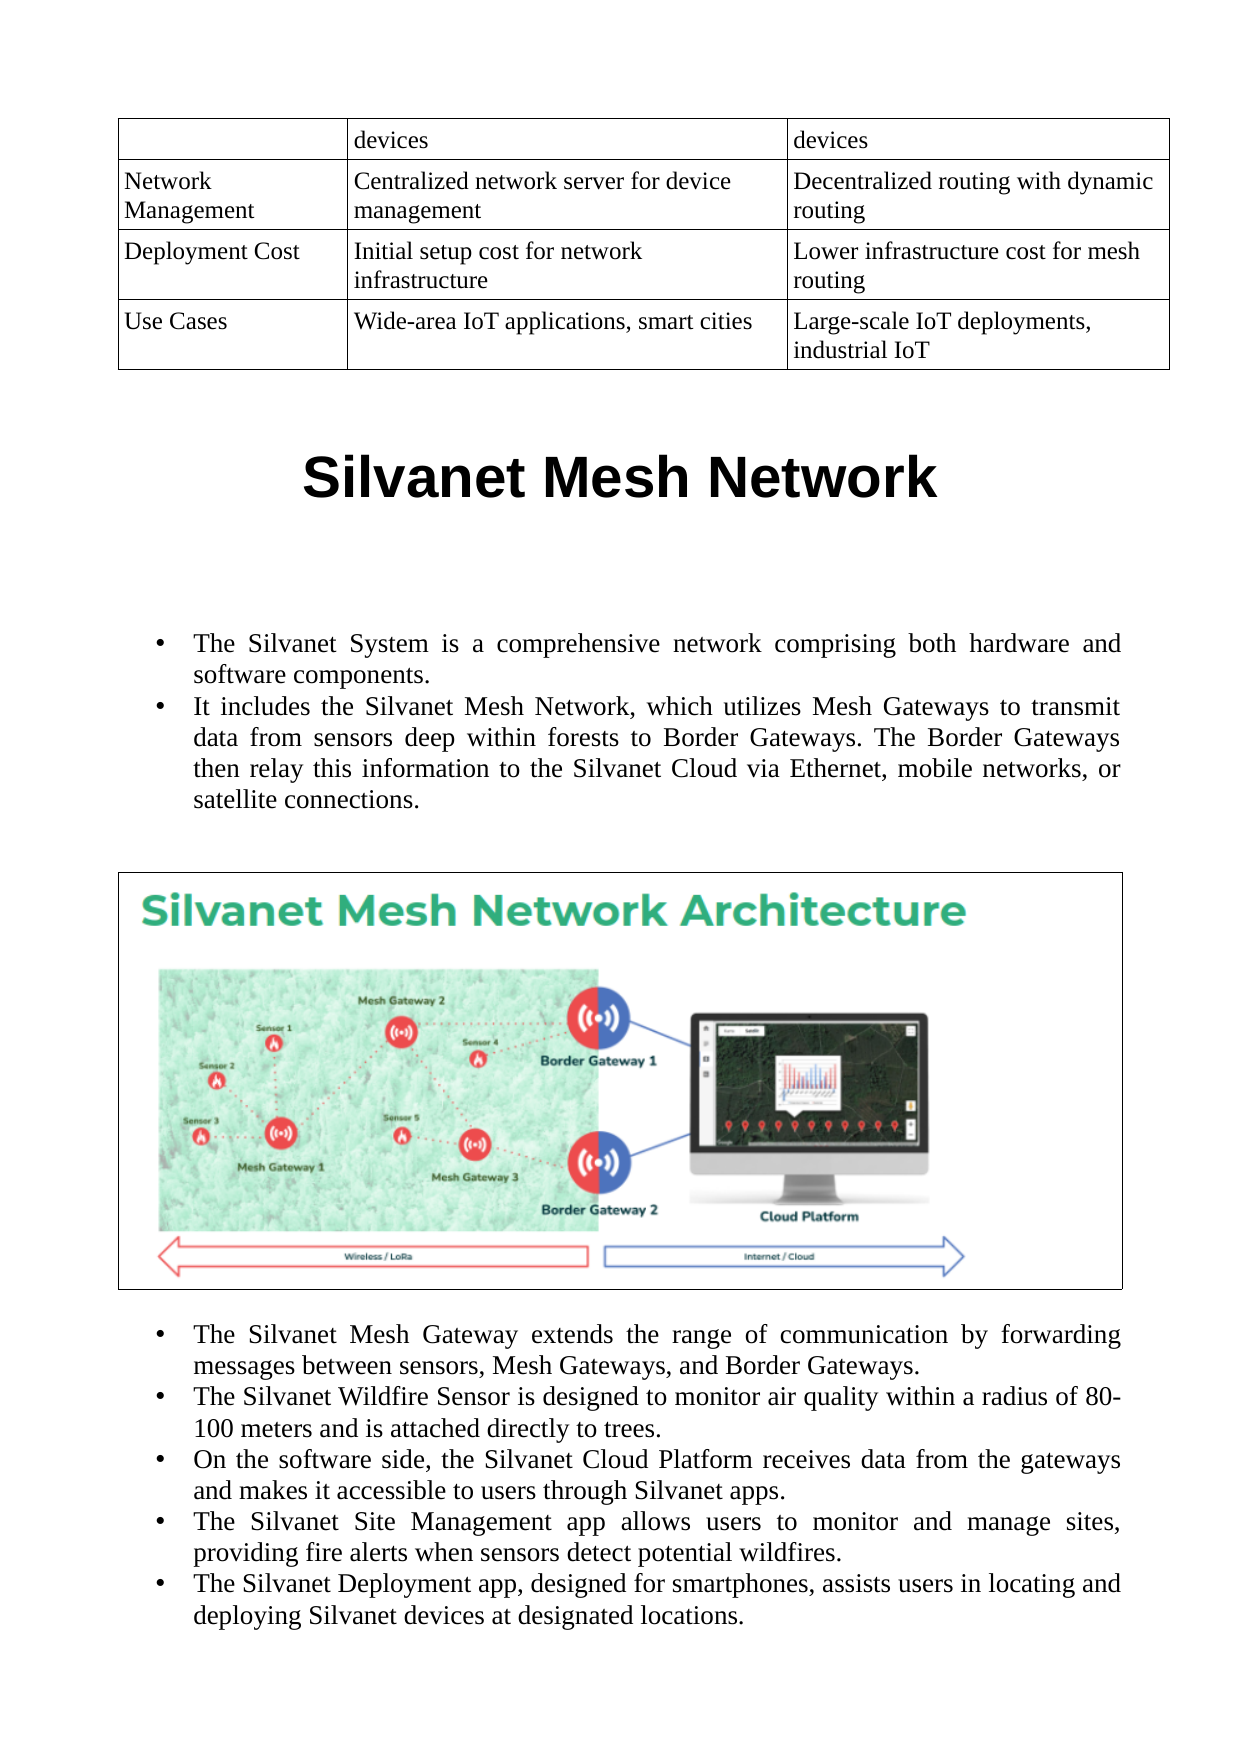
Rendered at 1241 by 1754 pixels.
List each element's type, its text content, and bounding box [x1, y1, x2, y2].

table_cell devices [788, 119, 1169, 159]
table_cell Centralized network server for device management [348, 160, 787, 229]
list The Silvanet Mesh Gateway extends the range of communication by forwarding messages between sensors, Mesh Gateways, and Border Gateways. [156, 1318, 1122, 1380]
list The Silvanet System is a comprehensive network comprising both hardware and software components. [156, 627, 1122, 689]
table_cell Wide-area IoT applications, smart cities [348, 300, 787, 369]
table_cell devices [348, 119, 787, 159]
table_cell Large-scale IoT deployments, industrial IoT [788, 300, 1169, 369]
list The Silvanet Site Management app allows users to monitor and manage sites, providing fire alerts when sensors detect potential wildfires. [156, 1505, 1122, 1568]
table_cell Decentralized routing with dynamic routing [788, 160, 1169, 229]
table_cell [119, 119, 347, 159]
table_cell Use Cases [119, 300, 347, 369]
list It includes the Silvanet Mesh Network, which utilizes Mesh Gateways to transmit data from sensors deep within forests to Border Gateways. The Border Gateways then relay this information to the Silvanet Cloud via Ethernet, mobile networks, or satellite connections. [156, 689, 1122, 814]
picture [121, 874, 1119, 1287]
table_cell Lower infrastructure cost for mesh routing [788, 230, 1169, 299]
table_cell Network Management [119, 160, 347, 229]
table_cell Initial setup cost for network infrastructure [348, 230, 787, 299]
list On the software side, the Silvanet Cloud Platform receives data from the gateways and makes it accessible to users through Silvanet apps. [156, 1443, 1122, 1505]
list The Silvanet Wildfire Sensor is designed to monitor air quality within a radius of 80-100 meters and is attached directly to trees. [156, 1380, 1122, 1443]
title Silvanet Mesh Network [118, 443, 1122, 510]
list The Silvanet Deployment app, designed for smartphones, assists users in locating and deploying Silvanet devices at designated locations. [156, 1568, 1122, 1630]
table_cell Deployment Cost [119, 230, 347, 299]
